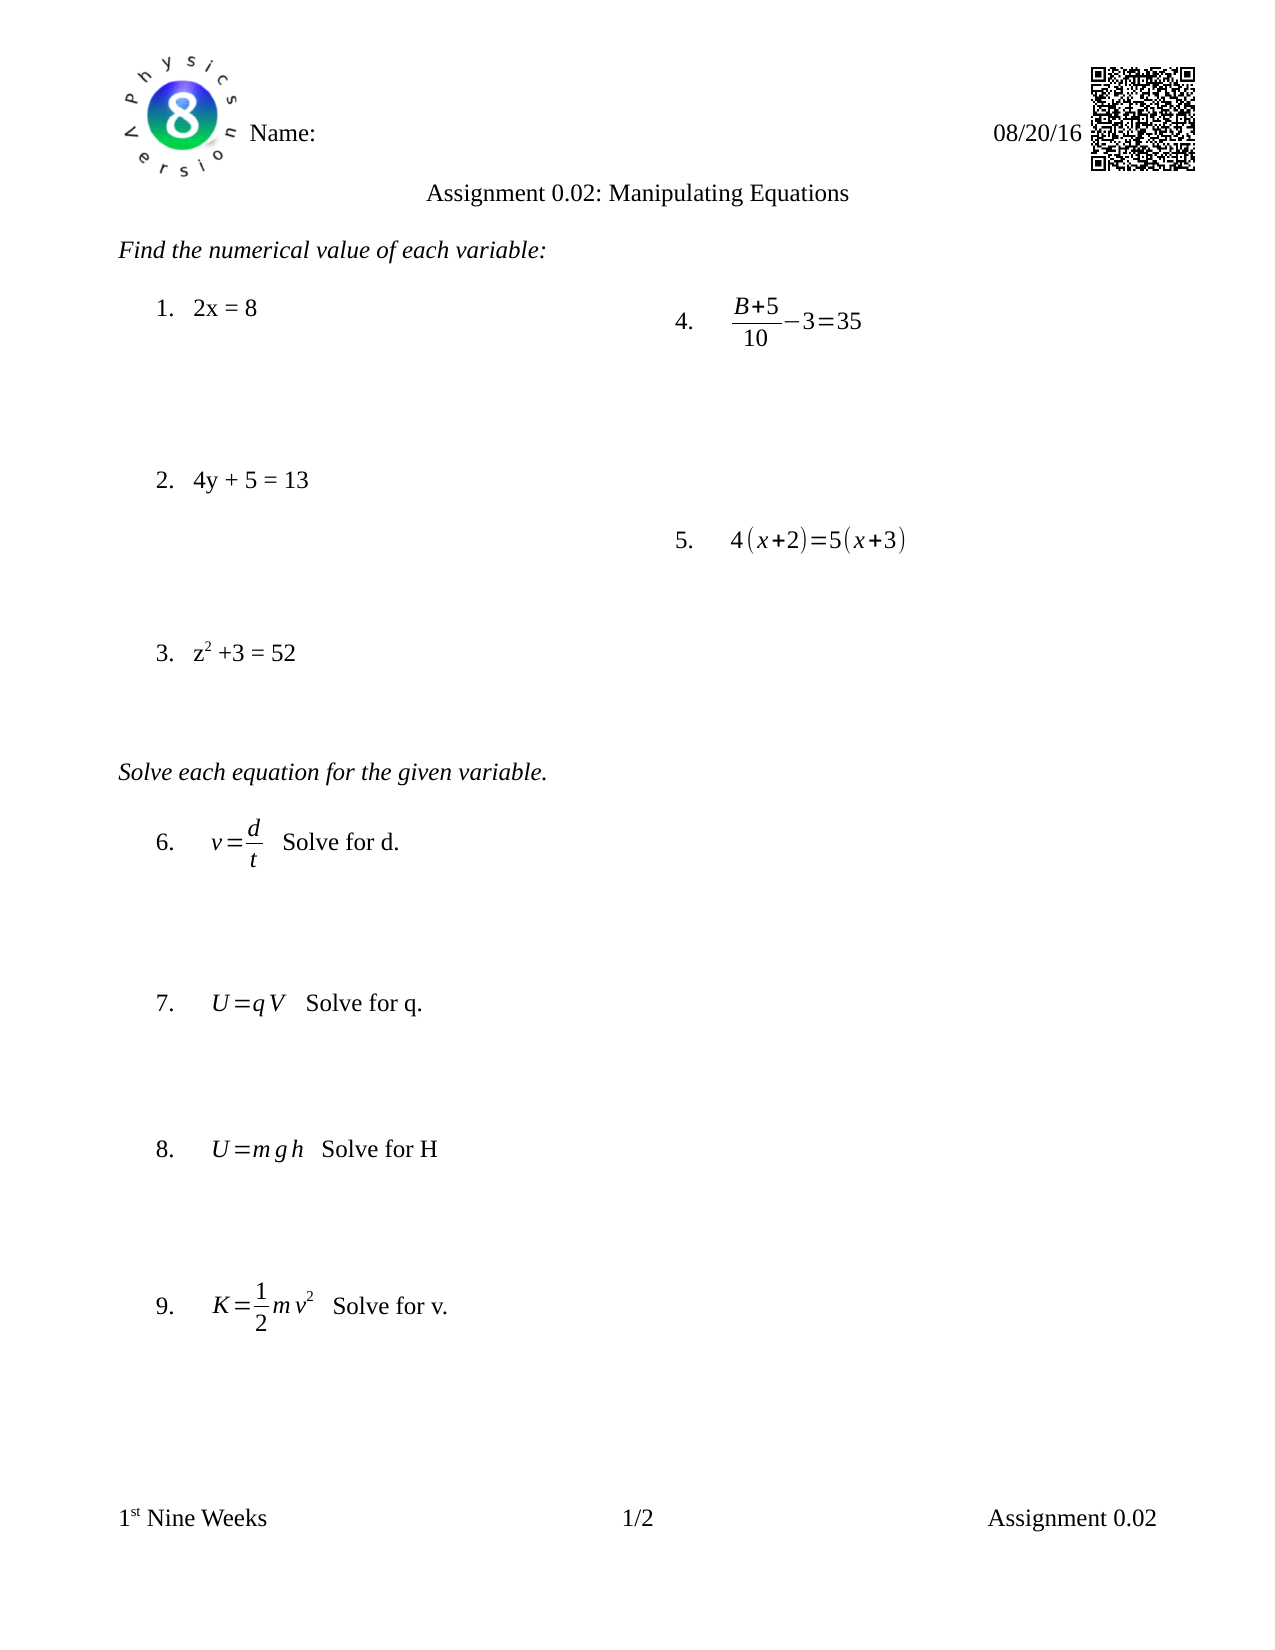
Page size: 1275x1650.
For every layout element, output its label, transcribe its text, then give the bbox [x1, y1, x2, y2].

picture [124, 56, 237, 177]
picture [1082, 58, 1203, 179]
list Solve for q. [156, 988, 1157, 1019]
list Solve for d. [156, 814, 1157, 873]
list Solve for H [156, 1134, 1157, 1162]
list 2x = 8 [156, 293, 637, 322]
text Find the numerical value of each variable: [118, 236, 1157, 264]
list Solve for v. [156, 1277, 1157, 1336]
list z2 +3 = 52 [156, 638, 637, 667]
list 4y + 5 = 13 [156, 466, 637, 494]
text Assignment 0.02: Manipulating Equations [118, 176, 1157, 207]
text Solve each equation for the given variable. [118, 757, 1157, 785]
